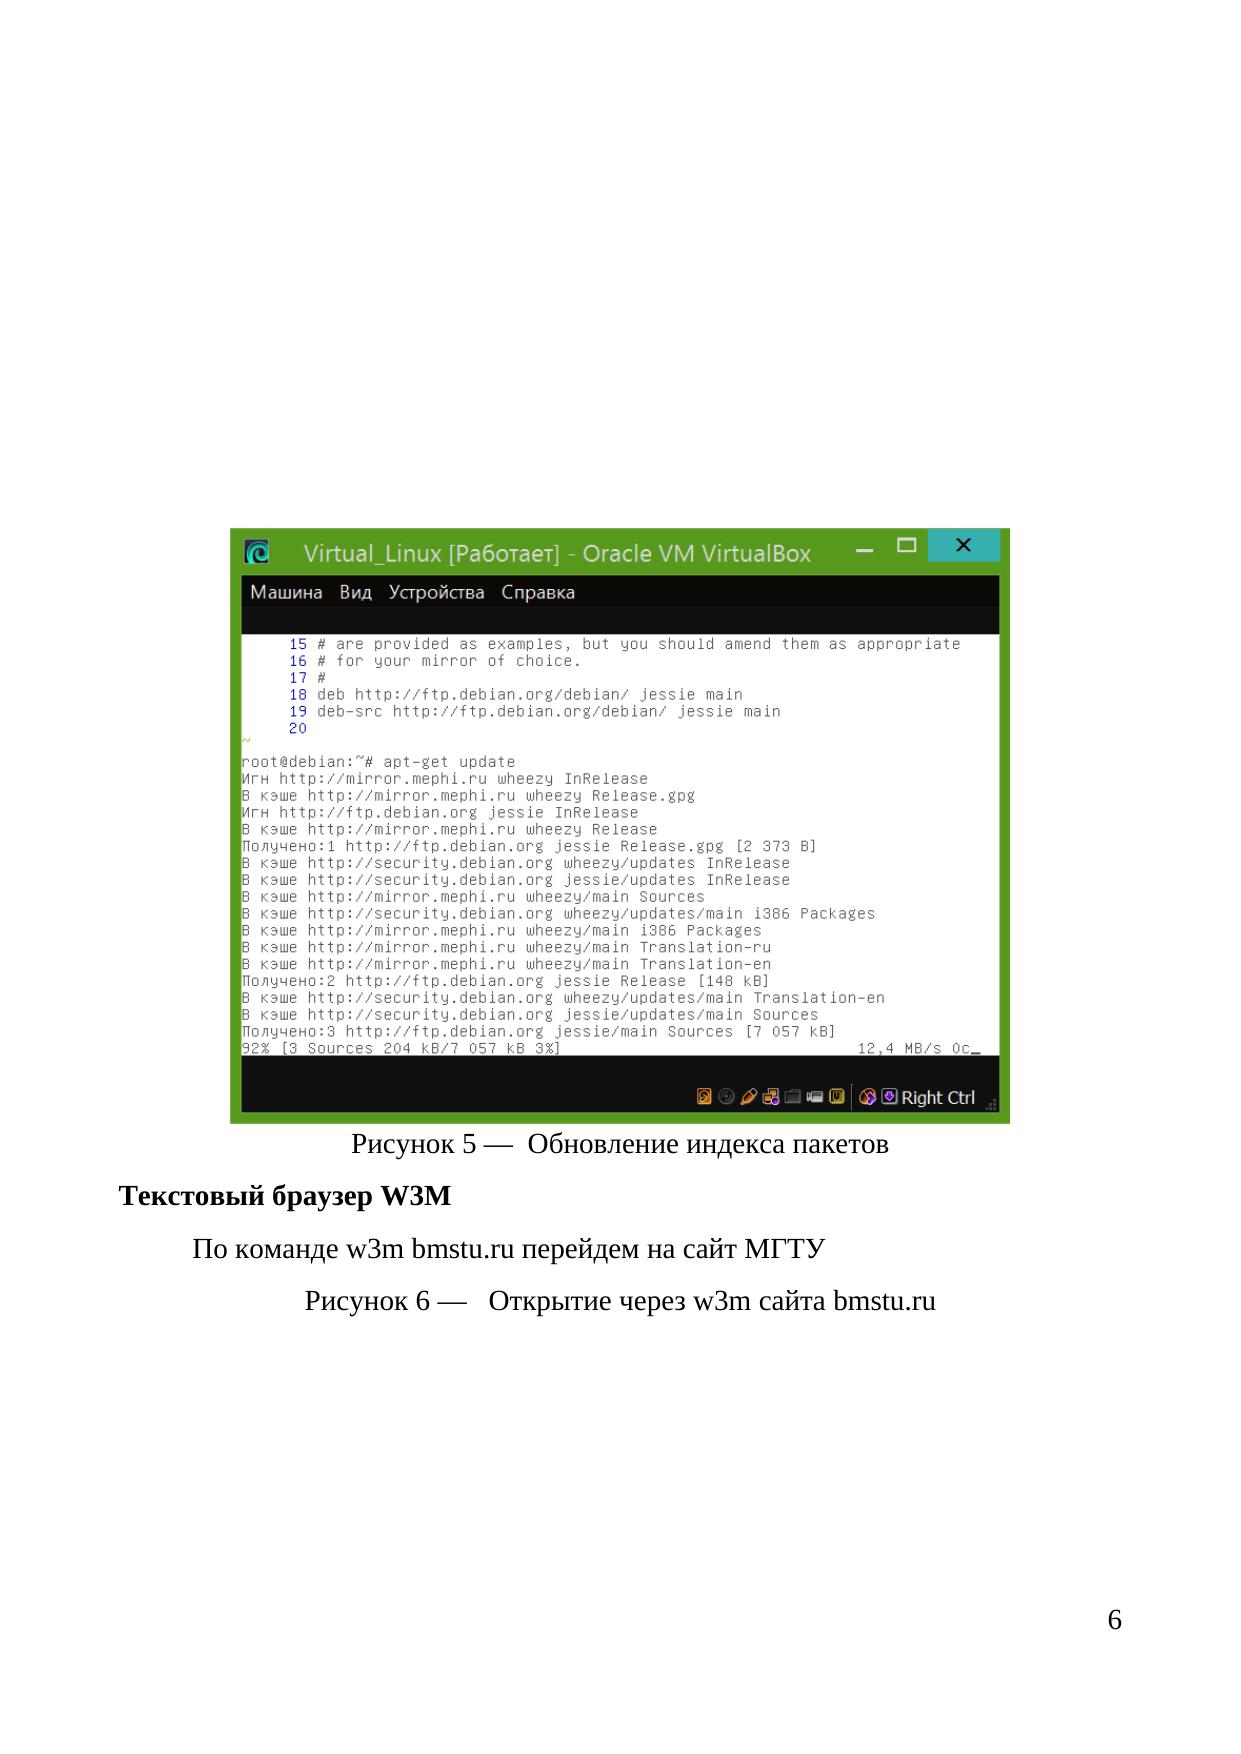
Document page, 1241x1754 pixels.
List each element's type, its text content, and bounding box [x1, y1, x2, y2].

text Текстовый браузер W3M [118, 1178, 1122, 1212]
picture [230, 528, 1011, 1124]
text Рисунок 6 — Открытие через w3m сайта bmstu.ru [118, 1283, 1122, 1317]
text Рисунок 5 — Обновление индекса пакетов [118, 538, 1122, 1159]
text По команде w3m bmstu.ru перейдем на сайт МГТУ [118, 1231, 1122, 1264]
